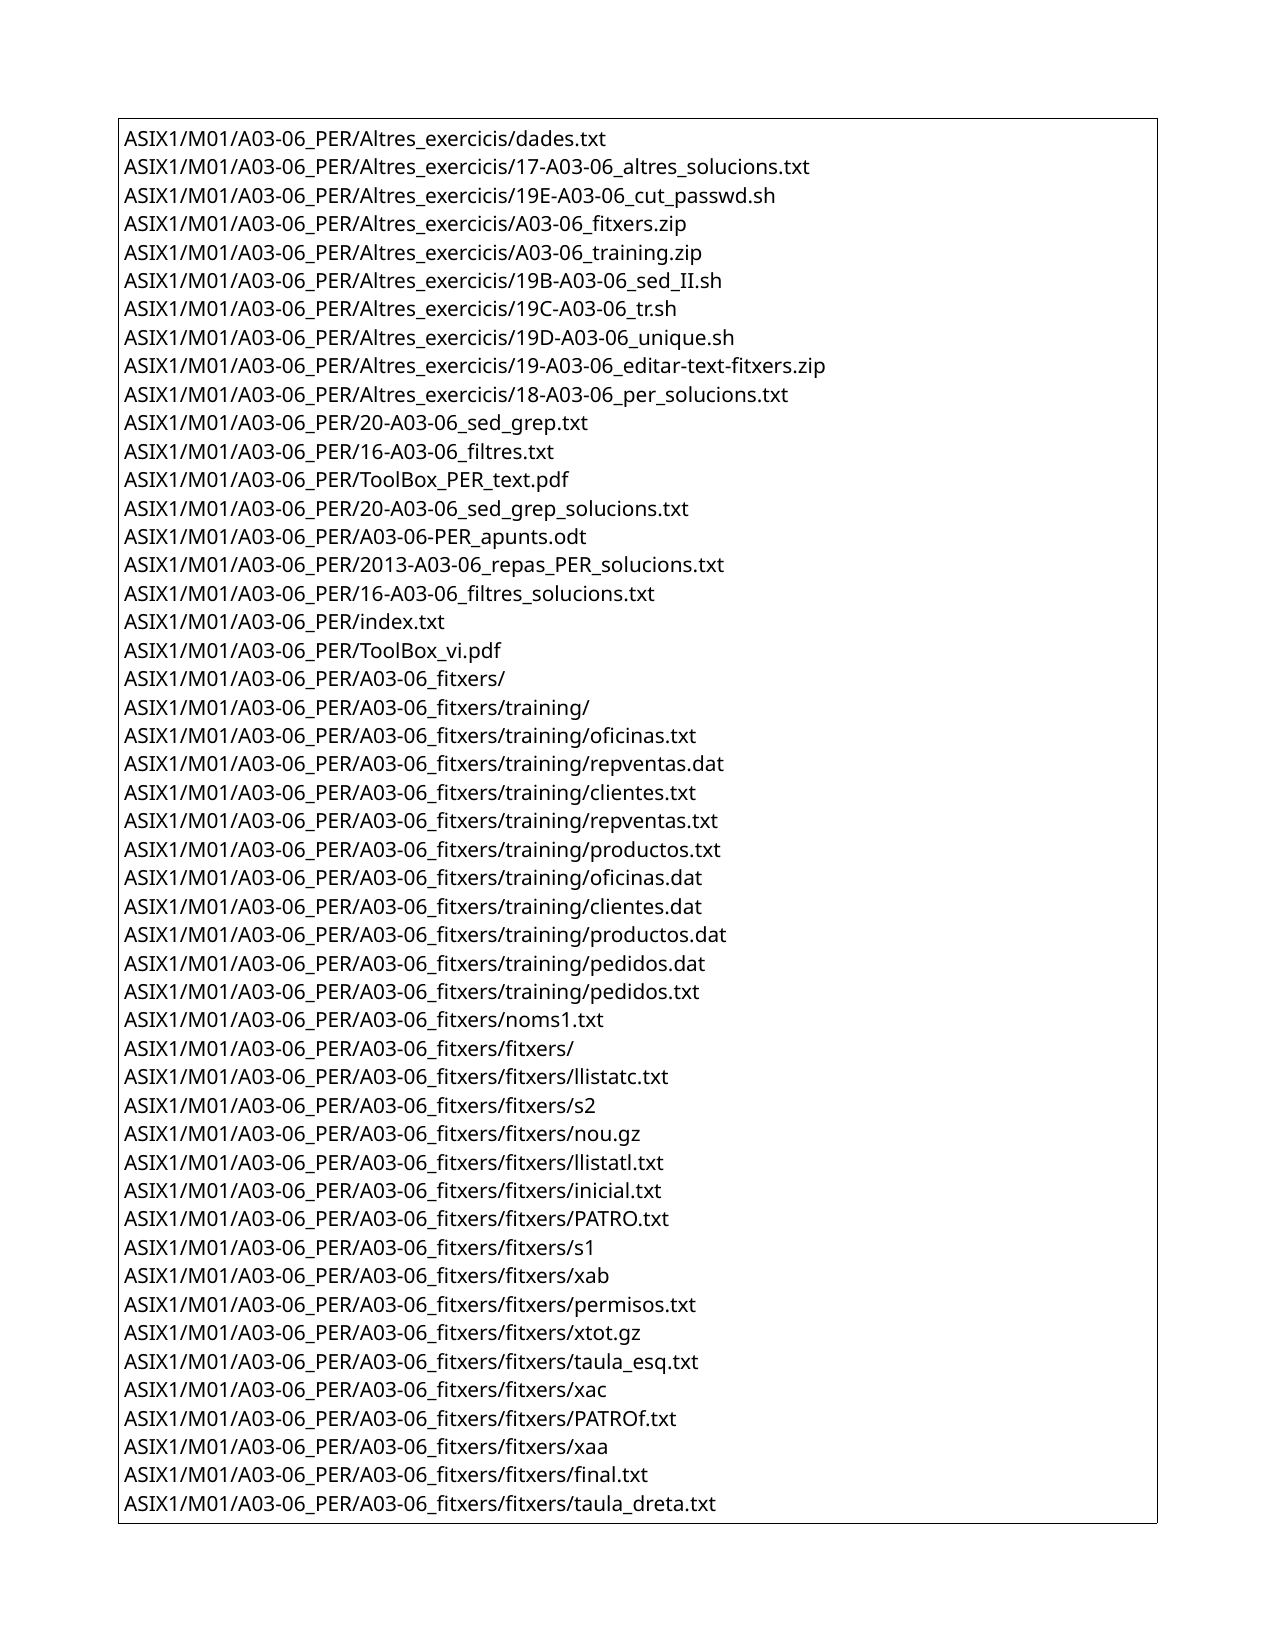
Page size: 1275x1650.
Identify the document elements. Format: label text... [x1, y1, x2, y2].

table_header ASIX1/M01/A03-06_PER/Altres_exercicis/dades.txt ASIX1/M01/A03-06_PER/Altres_exercicis/17-A03-06_altres_solucions.txt ASIX1/M01/A03-06_PER/Altres_exercicis/19E-A03-06_cut_passwd.sh ASIX1/M01/A03-06_PER/Altres_exercicis/A03-06_fitxers.zip ASIX1/M01/A03-06_PER/Altres_exercicis/A03-06_training.zip ASIX1/M01/A03-06_PER/Altres_exercicis/19B-A03-06_sed_II.sh ASIX1/M01/A03-06_PER/Altres_exercicis/19C-A03-06_tr.sh ASIX1/M01/A03-06_PER/Altres_exercicis/19D-A03-06_unique.sh ASIX1/M01/A03-06_PER/Altres_exercicis/19-A03-06_editar-text-fitxers.zip ASIX1/M01/A03-06_PER/Altres_exercicis/18-A03-06_per_solucions.txt ASIX1/M01/A03-06_PER/20-A03-06_sed_grep.txt ASIX1/M01/A03-06_PER/16-A03-06_filtres.txt ASIX1/M01/A03-06_PER/ToolBox_PER_text.pdf ASIX1/M01/A03-06_PER/20-A03-06_sed_grep_solucions.txt ASIX1/M01/A03-06_PER/A03-06-PER_apunts.odt ASIX1/M01/A03-06_PER/2013-A03-06_repas_PER_solucions.txt ASIX1/M01/A03-06_PER/16-A03-06_filtres_solucions.txt ASIX1/M01/A03-06_PER/index.txt ASIX1/M01/A03-06_PER/ToolBox_vi.pdf ASIX1/M01/A03-06_PER/A03-06_fitxers/ ASIX1/M01/A03-06_PER/A03-06_fitxers/training/ ASIX1/M01/A03-06_PER/A03-06_fitxers/training/oficinas.txt ASIX1/M01/A03-06_PER/A03-06_fitxers/training/repventas.dat ASIX1/M01/A03-06_PER/A03-06_fitxers/training/clientes.txt ASIX1/M01/A03-06_PER/A03-06_fitxers/training/repventas.txt ASIX1/M01/A03-06_PER/A03-06_fitxers/training/productos.txt ASIX1/M01/A03-06_PER/A03-06_fitxers/training/oficinas.dat ASIX1/M01/A03-06_PER/A03-06_fitxers/training/clientes.dat ASIX1/M01/A03-06_PER/A03-06_fitxers/training/productos.dat ASIX1/M01/A03-06_PER/A03-06_fitxers/training/pedidos.dat ASIX1/M01/A03-06_PER/A03-06_fitxers/training/pedidos.txt ASIX1/M01/A03-06_PER/A03-06_fitxers/noms1.txt ASIX1/M01/A03-06_PER/A03-06_fitxers/fitxers/ ASIX1/M01/A03-06_PER/A03-06_fitxers/fitxers/llistatc.txt ASIX1/M01/A03-06_PER/A03-06_fitxers/fitxers/s2 ASIX1/M01/A03-06_PER/A03-06_fitxers/fitxers/nou.gz ASIX1/M01/A03-06_PER/A03-06_fitxers/fitxers/llistatl.txt ASIX1/M01/A03-06_PER/A03-06_fitxers/fitxers/inicial.txt ASIX1/M01/A03-06_PER/A03-06_fitxers/fitxers/PATRO.txt ASIX1/M01/A03-06_PER/A03-06_fitxers/fitxers/s1 ASIX1/M01/A03-06_PER/A03-06_fitxers/fitxers/xab ASIX1/M01/A03-06_PER/A03-06_fitxers/fitxers/permisos.txt ASIX1/M01/A03-06_PER/A03-06_fitxers/fitxers/xtot.gz ASIX1/M01/A03-06_PER/A03-06_fitxers/fitxers/taula_esq.txt ASIX1/M01/A03-06_PER/A03-06_fitxers/fitxers/xac ASIX1/M01/A03-06_PER/A03-06_fitxers/fitxers/PATROf.txt ASIX1/M01/A03-06_PER/A03-06_fitxers/fitxers/xaa ASIX1/M01/A03-06_PER/A03-06_fitxers/fitxers/final.txt ASIX1/M01/A03-06_PER/A03-06_fitxers/fitxers/taula_dreta.txt [119, 119, 1157, 1523]
